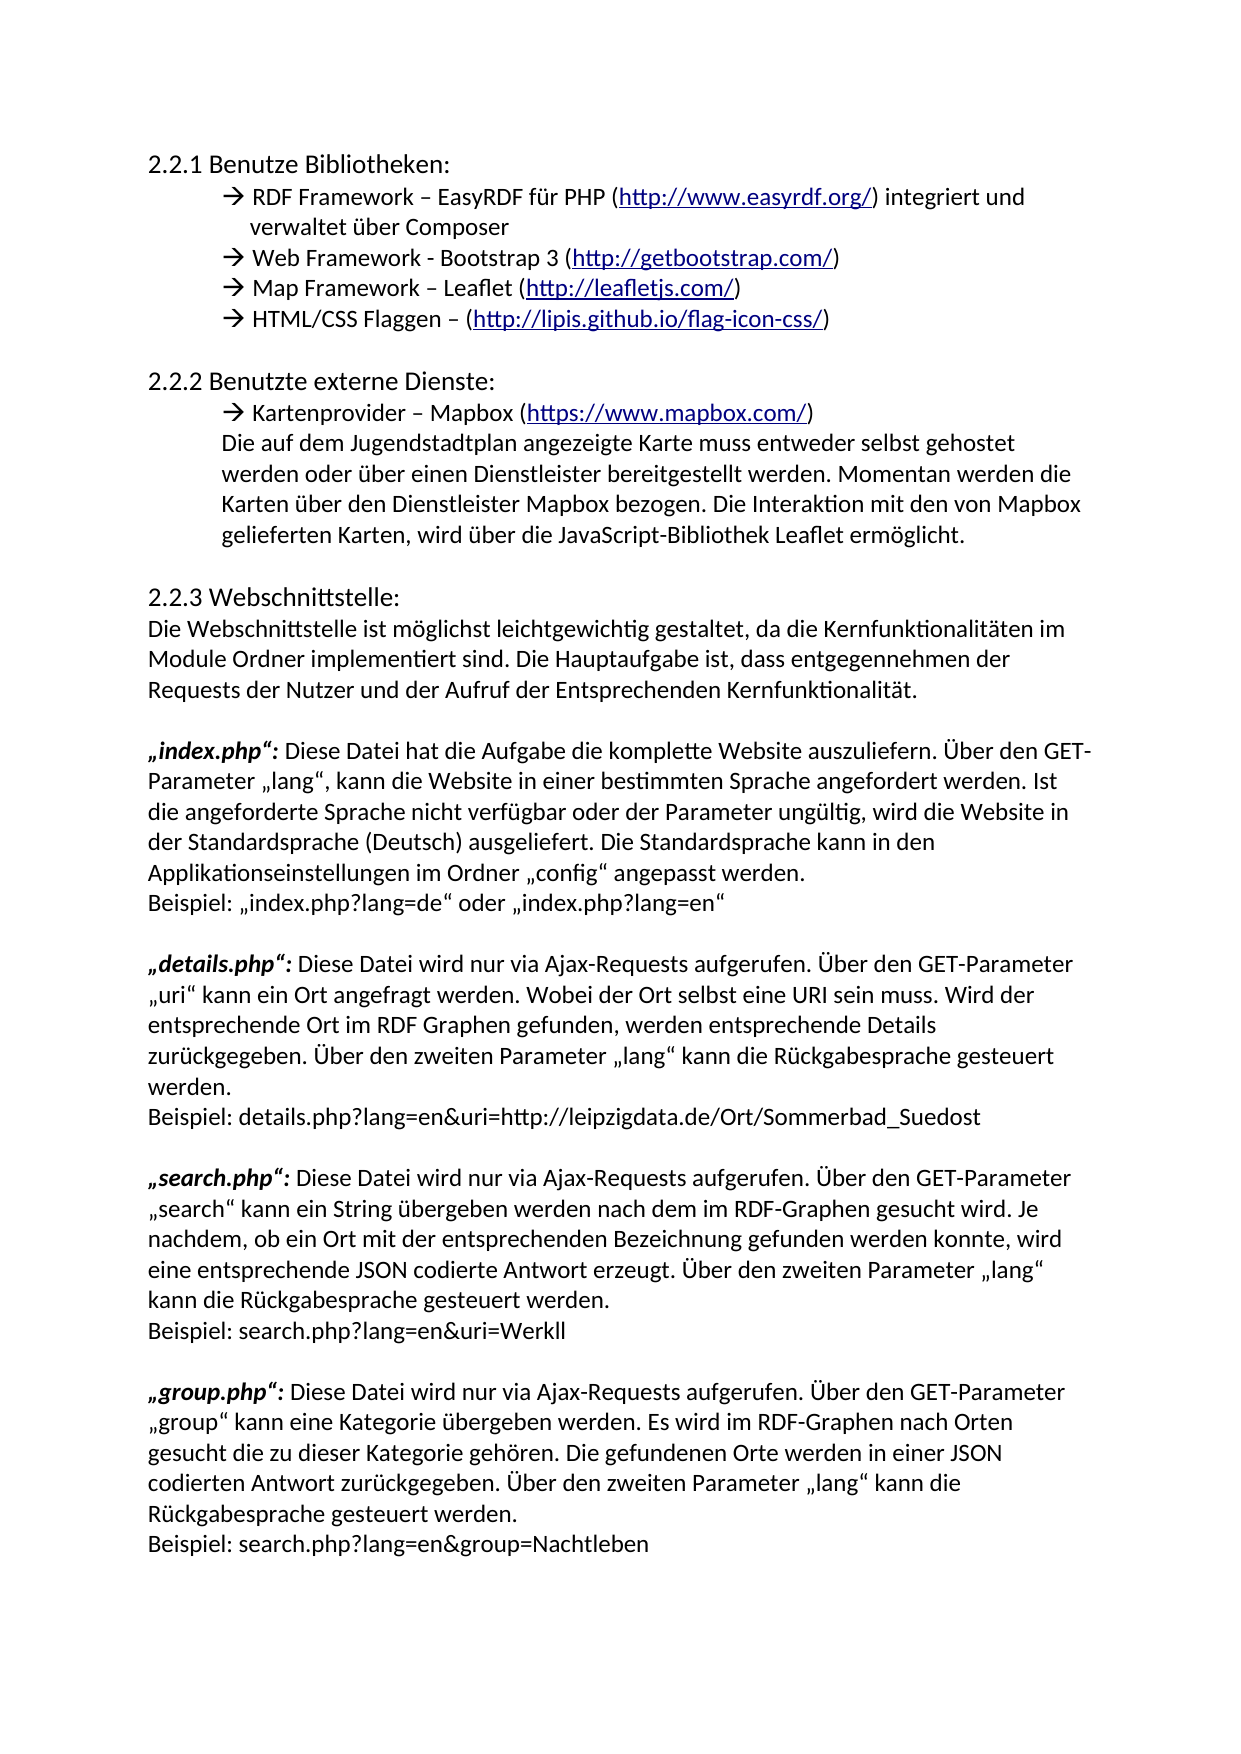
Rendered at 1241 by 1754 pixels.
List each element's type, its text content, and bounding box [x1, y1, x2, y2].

text Die auf dem Jugendstadtplan angezeigte Karte muss entweder selbst gehostet [148, 427, 1093, 458]
text 2.2.3 Webschnittstelle: [148, 580, 1093, 613]
text Beispiel: „index.php?lang=de“ oder „index.php?lang=en“ [148, 888, 1093, 918]
text Beispiel: details.php?lang=en&uri=http://leipzigdata.de/Ort/Sommerbad_Suedost [148, 1101, 1093, 1132]
text 2.2.2 Benutzte externe Dienste: [148, 364, 1093, 397]
text Karten über den Dienstleister Mapbox bezogen. Die Interaktion mit den von Mapbox [148, 488, 1093, 519]
text „details.php“: Diese Datei wird nur via Ajax-Requests aufgerufen. Über den GET-Parameter „uri“ kann ein Ort angefragt werden. Wobei der Ort selbst eine URI sein muss. Wird der entsprechende Ort im RDF Graphen gefunden, werden entsprechende Details zurückgegeben. Über den zweiten Parameter „lang“ kann die Rückgabesprache gesteuert werden. [148, 949, 1093, 1101]
text 2.2.1 Benutze Bibliotheken: [148, 148, 1093, 181]
text  Web Framework - Bootstrap 3 (http://getbootstrap.com/) [148, 242, 1093, 272]
text Beispiel: search.php?lang=en&group=Nachtleben [148, 1528, 1093, 1559]
text verwaltet über Composer [148, 211, 1093, 242]
text  HTML/CSS Flaggen – (http://lipis.github.io/flag-icon-css/) [148, 303, 1093, 333]
text „search.php“: Diese Datei wird nur via Ajax-Requests aufgerufen. Über den GET-Parameter „search“ kann ein String übergeben werden nach dem im RDF-Graphen gesucht wird. Je nachdem, ob ein Ort mit der entsprechenden Bezeichnung gefunden werden konnte, wird eine entsprechende JSON codierte Antwort erzeugt. Über den zweiten Parameter „lang“ kann die Rückgabesprache gesteuert werden. [148, 1162, 1093, 1315]
text  Kartenprovider – Mapbox (https://www.mapbox.com/) [148, 397, 1093, 427]
text  RDF Framework – EasyRDF für PHP (http://www.easyrdf.org/) integriert und [148, 181, 1093, 211]
text Die Webschnittstelle ist möglichst leichtgewichtig gestaltet, da die Kernfunktionalitäten im Module Ordner implementiert sind. Die Hauptaufgabe ist, dass entgegennehmen der Requests der Nutzer und der Aufruf der Entsprechenden Kernfunktionalität. [148, 613, 1093, 704]
text Beispiel: search.php?lang=en&uri=Werkll [148, 1315, 1093, 1345]
text „group.php“: Diese Datei wird nur via Ajax-Requests aufgerufen. Über den GET-Parameter „group“ kann eine Kategorie übergeben werden. Es wird im RDF-Graphen nach Orten gesucht die zu dieser Kategorie gehören. Die gefundenen Orte werden in einer JSON codierten Antwort zurückgegeben. Über den zweiten Parameter „lang“ kann die Rückgabesprache gesteuert werden. [148, 1376, 1093, 1528]
text werden oder über einen Dienstleister bereitgestellt werden. Momentan werden die [148, 458, 1093, 488]
text „index.php“: Diese Datei hat die Aufgabe die komplette Website auszuliefern. Über den GET-Parameter „lang“, kann die Website in einer bestimmten Sprache angefordert werden. Ist die angeforderte Sprache nicht verfügbar oder der Parameter ungültig, wird die Website in der Standardsprache (Deutsch) ausgeliefert. Die Standardsprache kann in den Applikationseinstellungen im Ordner „config“ angepasst werden. [148, 735, 1093, 888]
text  Map Framework – Leaflet (http://leafletjs.com/) [148, 272, 1093, 303]
text gelieferten Karten, wird über die JavaScript-Bibliothek Leaflet ermöglicht. [148, 519, 1093, 549]
